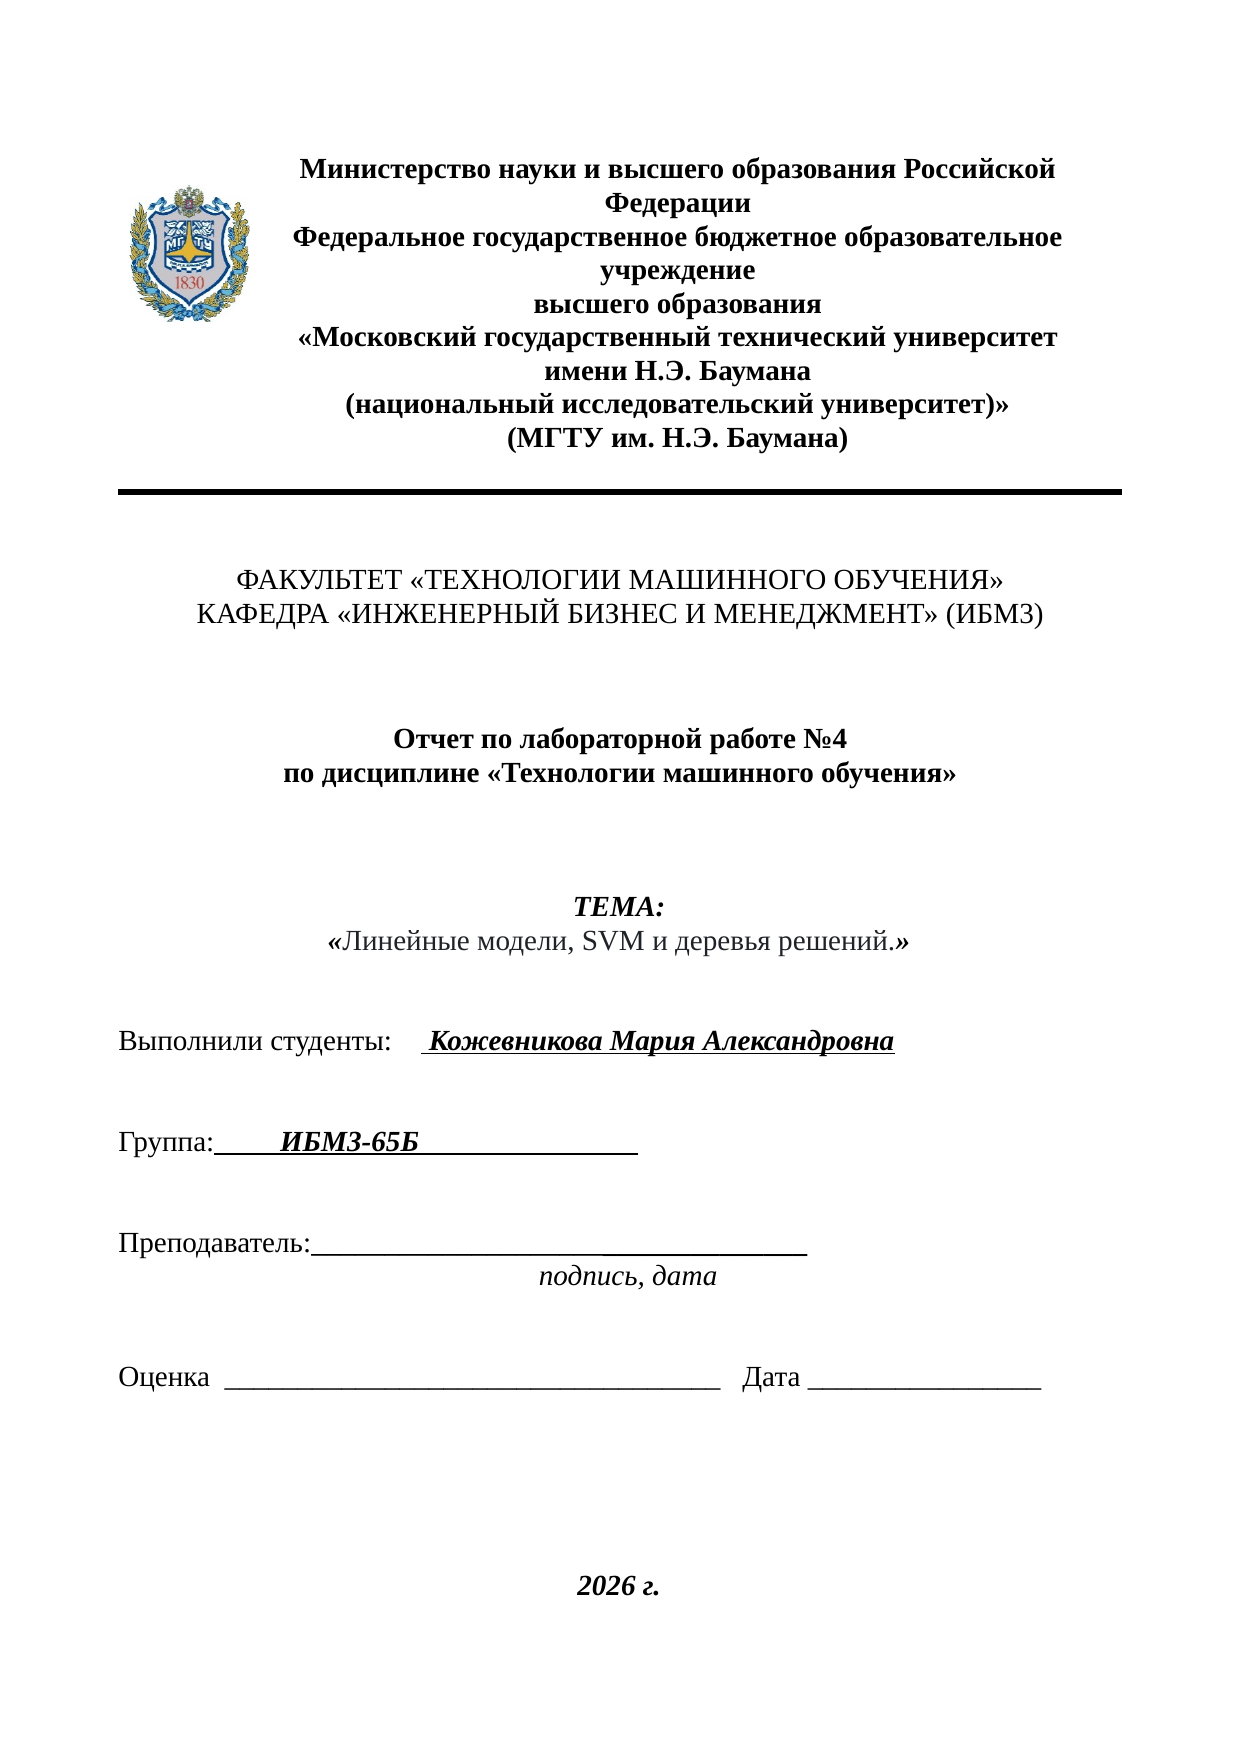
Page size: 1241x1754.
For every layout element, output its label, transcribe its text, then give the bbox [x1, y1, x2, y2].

text Тема: [118, 889, 1122, 923]
table_header [118, 152, 262, 453]
text Оценка __________________________________ Дата ________________ [118, 1359, 1122, 1392]
text 2026 г. [118, 1568, 1122, 1602]
text «Линейные модели, SVM и деревья решений.» [118, 923, 1122, 956]
text Отчет по лабораторной работе №4 [118, 722, 1122, 755]
text подпись, дата [192, 1258, 1063, 1292]
text КАФЕДРА «ИНЖЕНЕРНЫЙ БИЗНЕС И МЕНЕДЖМЕНТ» (ИБМ3) [118, 596, 1122, 629]
table_header Министерство науки и высшего образования Российской Федерации Федеральное государственное бюджетное образовательное учреждение высшего образования «Московский государственный технический университет имени Н.Э. Баумана (национальный исследовательский университет)» (МГТУ им. Н.Э. Баумана) [263, 152, 1093, 453]
picture [129, 185, 250, 322]
text Преподаватель:__________________________________ [118, 1225, 1122, 1258]
text Выполнили студенты: Кожевникова Мария Александровна [118, 1023, 1122, 1057]
text по дисциплине «Технологии машинного обучения» [118, 755, 1122, 789]
text Группа: ____ИБМ3-65Б_______________ [118, 1124, 1122, 1158]
text ФАКУЛЬТЕТ «ТЕХНОЛОГИИ МАШИННОГО ОБУЧЕНИЯ» [118, 562, 1122, 596]
